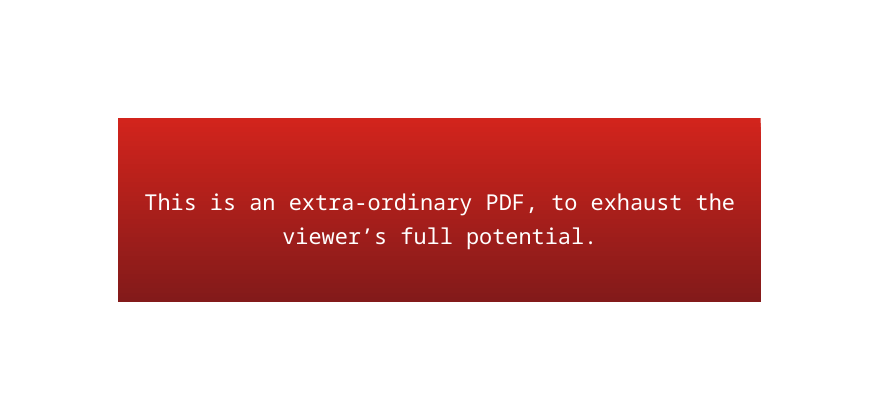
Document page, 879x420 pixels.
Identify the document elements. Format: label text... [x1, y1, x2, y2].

text This is an extra-ordinary PDF, to exhaust the viewer’s full potential. [118, 186, 761, 250]
